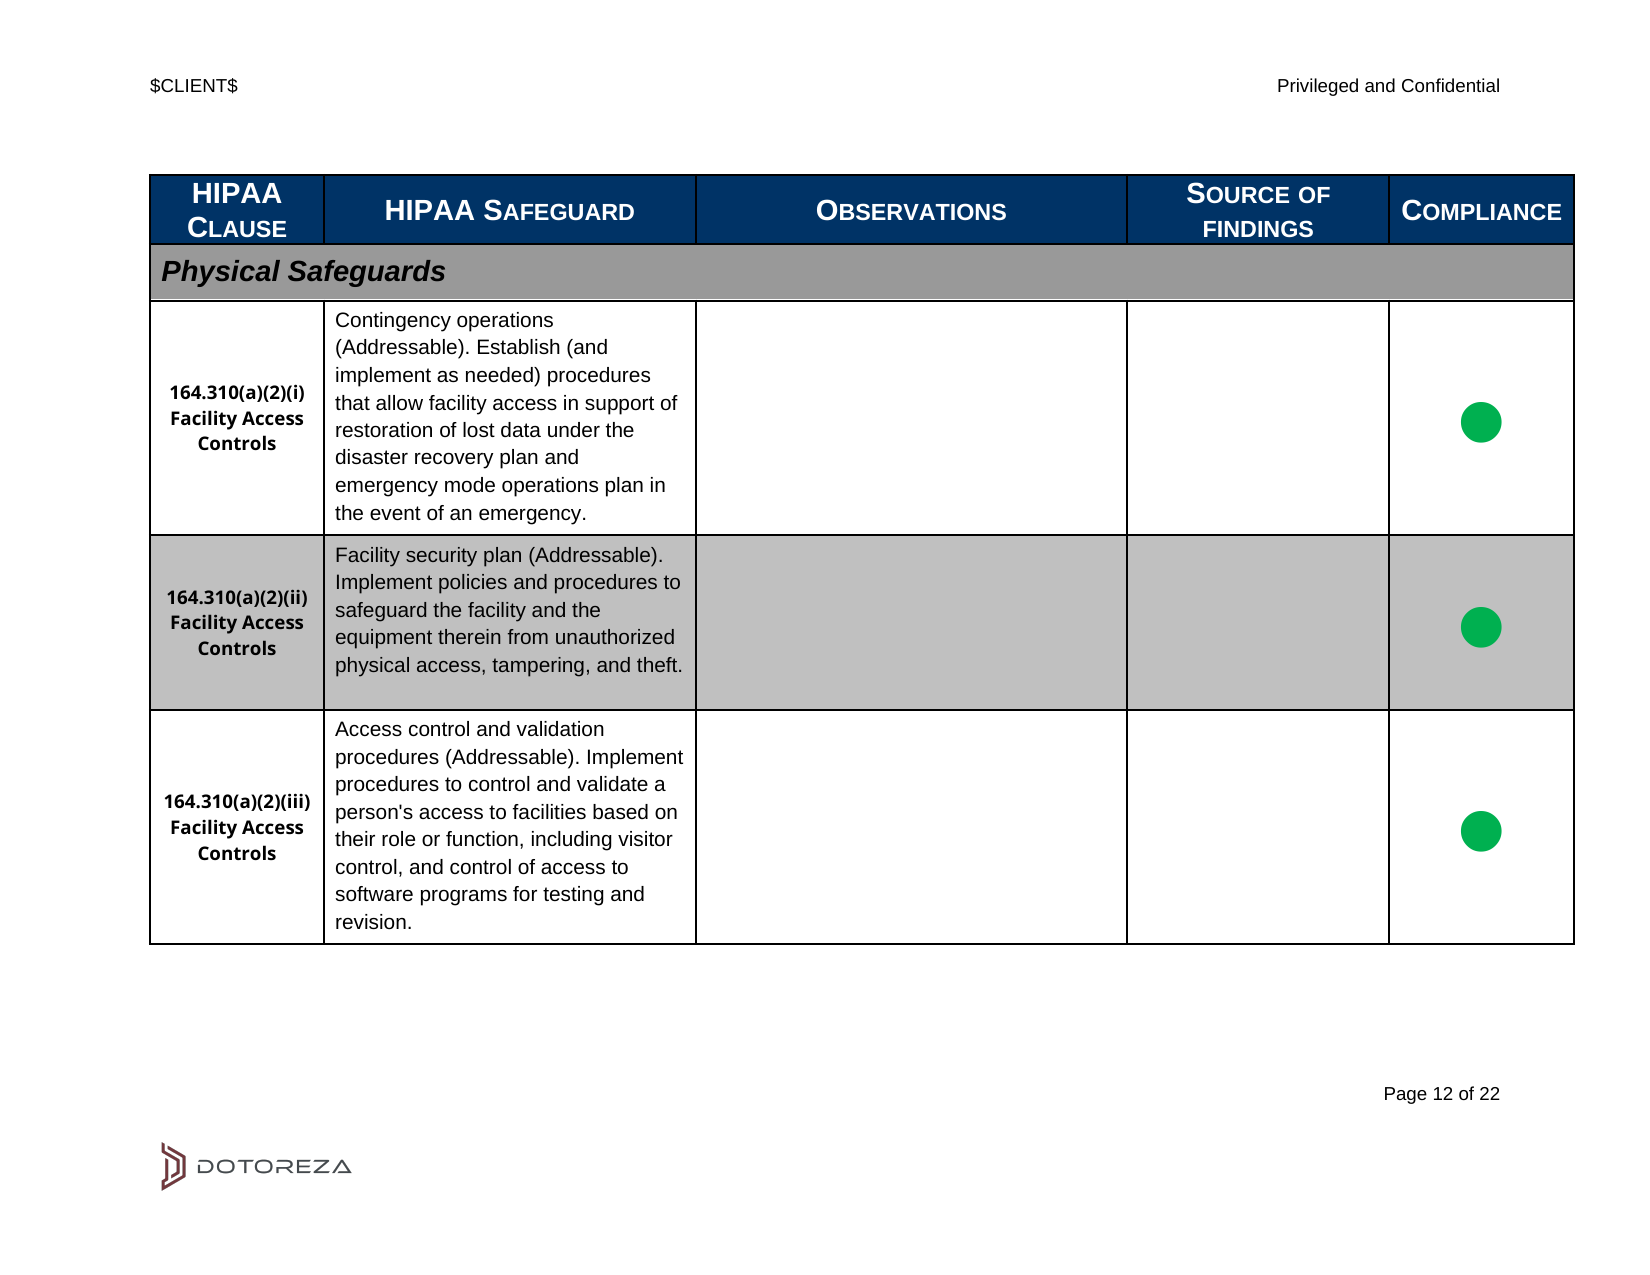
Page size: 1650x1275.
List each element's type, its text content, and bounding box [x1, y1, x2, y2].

table_cell Physical Safeguards [151, 245, 1573, 299]
table_cell • [1390, 302, 1573, 534]
table_header HIPAA Clause [151, 176, 323, 243]
table_cell Contingency operations (Addressable). Establish (and implement as needed) procedures that allow facility access in support of restoration of lost data under the disaster recovery plan and emergency mode operations plan in the event of an emergency. [325, 302, 695, 534]
table_cell 164.310(a)(2)(i) Facility Access Controls [151, 302, 323, 534]
table_header HIPAA Safeguard [325, 176, 695, 243]
table_cell • [1390, 711, 1573, 943]
table_cell 164.310(a)(2)(iii) Facility Access Controls [151, 711, 323, 943]
table_header Compliance [1390, 176, 1573, 243]
table_header Observations [697, 176, 1126, 243]
table_cell [1128, 302, 1388, 534]
table_cell Access control and validation procedures (Addressable). Implement procedures to control and validate a person's access to facilities based on their role or function, including visitor control, and control of access to software programs for testing and revision. [325, 711, 695, 943]
table_cell [697, 302, 1126, 534]
table_cell [697, 536, 1126, 709]
table_cell • [1390, 536, 1573, 709]
table_cell Facility security plan (Addressable). Implement policies and procedures to safeguard the facility and the equipment therein from unauthorized physical access, tampering, and theft. [325, 536, 695, 709]
table_cell [1128, 711, 1388, 943]
table_cell [1128, 536, 1388, 709]
table_cell 164.310(a)(2)(ii) Facility Access Controls [151, 536, 323, 709]
table_header Source of findings [1128, 176, 1388, 243]
table_cell [697, 711, 1126, 943]
